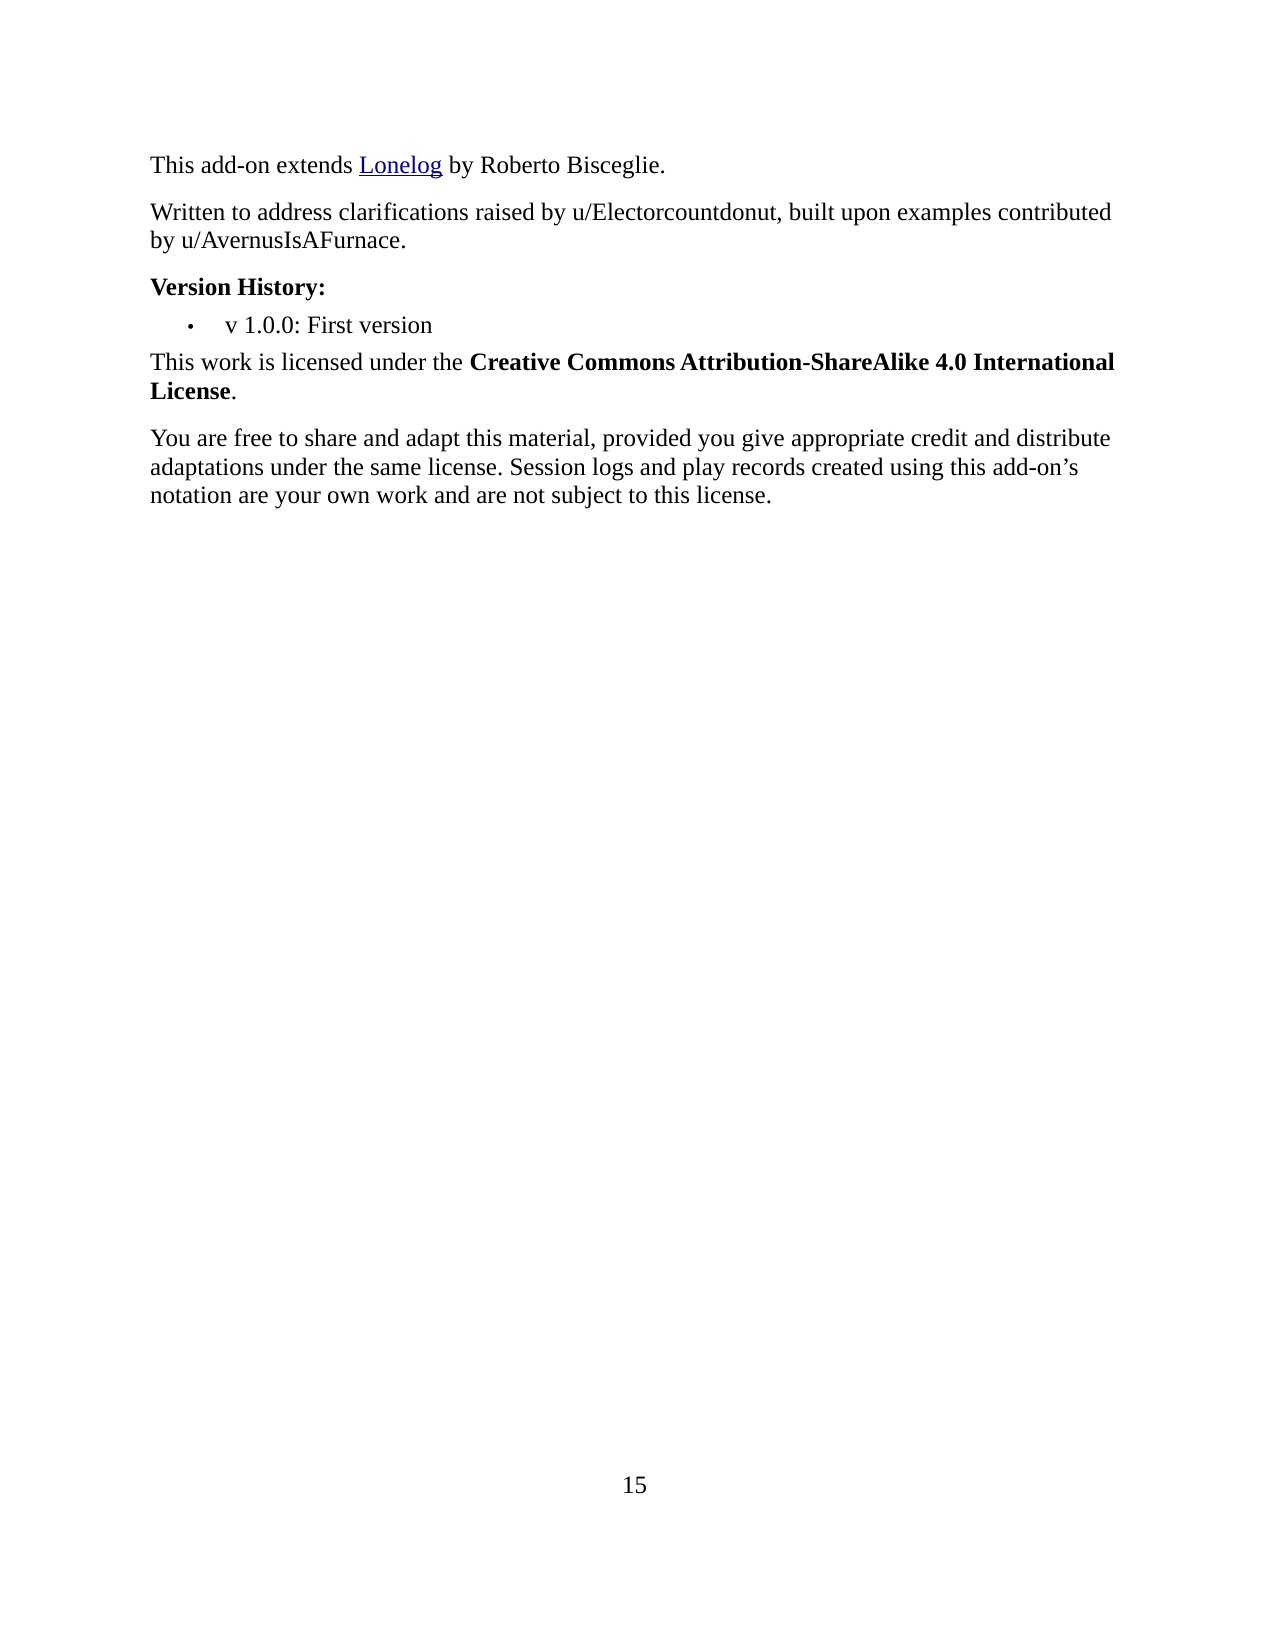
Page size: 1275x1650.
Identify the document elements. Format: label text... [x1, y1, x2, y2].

text This add-on extends Lonelog by Roberto Bisceglie. [150, 150, 1125, 179]
list v 1.0.0: First version [187, 310, 1125, 338]
text This work is licensed under the Creative Commons Attribution-ShareAlike 4.0 International License. [150, 347, 1125, 405]
text Written to address clarifications raised by u/Electorcountdonut, built upon examples contributed by u/AvernusIsAFurnace. [150, 197, 1125, 254]
text Version History: [150, 272, 1125, 301]
text You are free to share and adapt this material, provided you give appropriate credit and distribute adaptations under the same license. Session logs and play records created using this add-on’s notation are your own work and are not subject to this license. [150, 423, 1125, 509]
